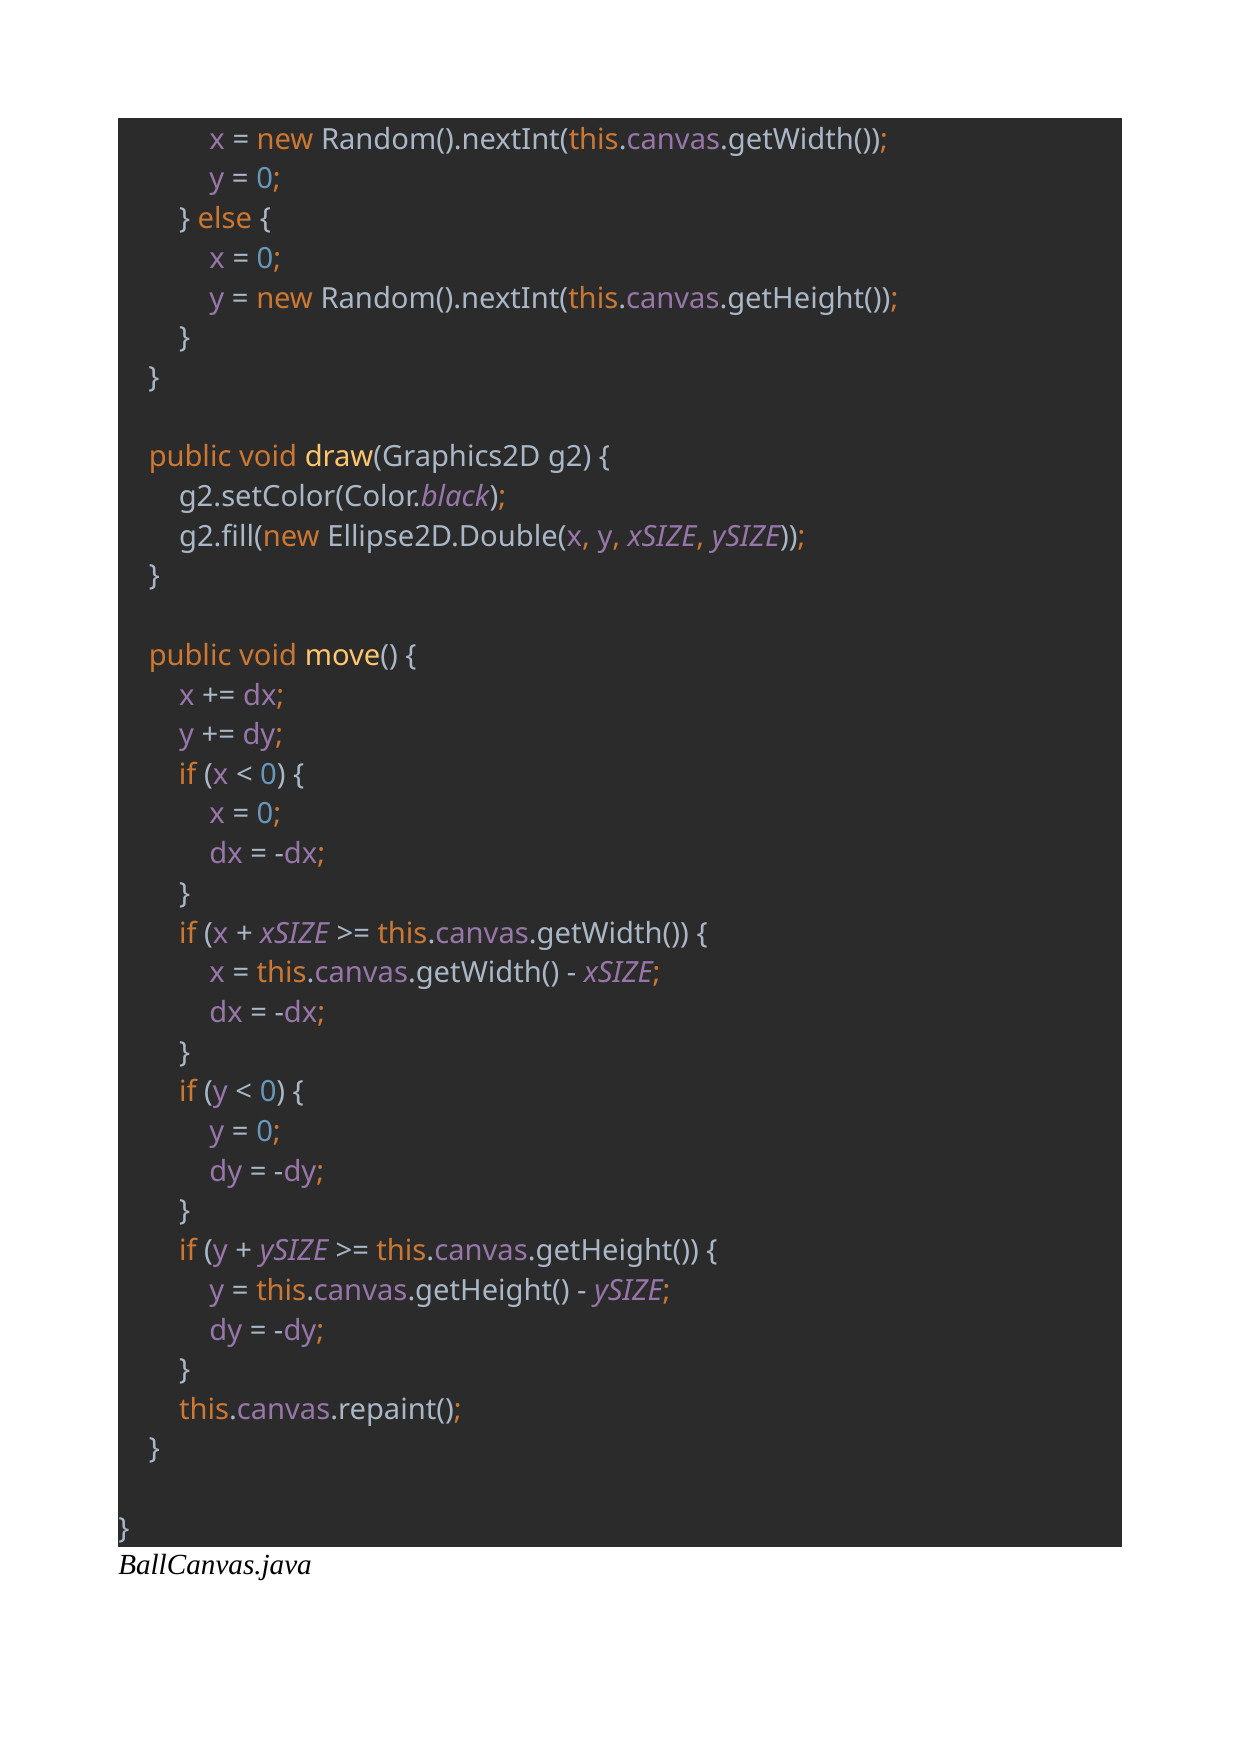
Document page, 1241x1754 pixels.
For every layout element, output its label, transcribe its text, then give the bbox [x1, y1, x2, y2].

text x = new Random().nextInt(this.canvas.getWidth()); y = 0; } else { x = 0; y = new Random().nextInt(this.canvas.getHeight()); } } public void draw(Graphics2D g2) { g2.setColor(Color.black); g2.fill(new Ellipse2D.Double(x, y, xSIZE, ySIZE)); } public void move() { x += dx; y += dy; if (x < 0) { x = 0; dx = -dx; } if (x + xSIZE >= this.canvas.getWidth()) { x = this.canvas.getWidth() - xSIZE; dx = -dx; } if (y < 0) { y = 0; dy = -dy; } if (y + ySIZE >= this.canvas.getHeight()) { y = this.canvas.getHeight() - ySIZE; dy = -dy; } this.canvas.repaint(); } } [118, 118, 1122, 1547]
text BallCanvas.java [118, 1547, 1122, 1580]
